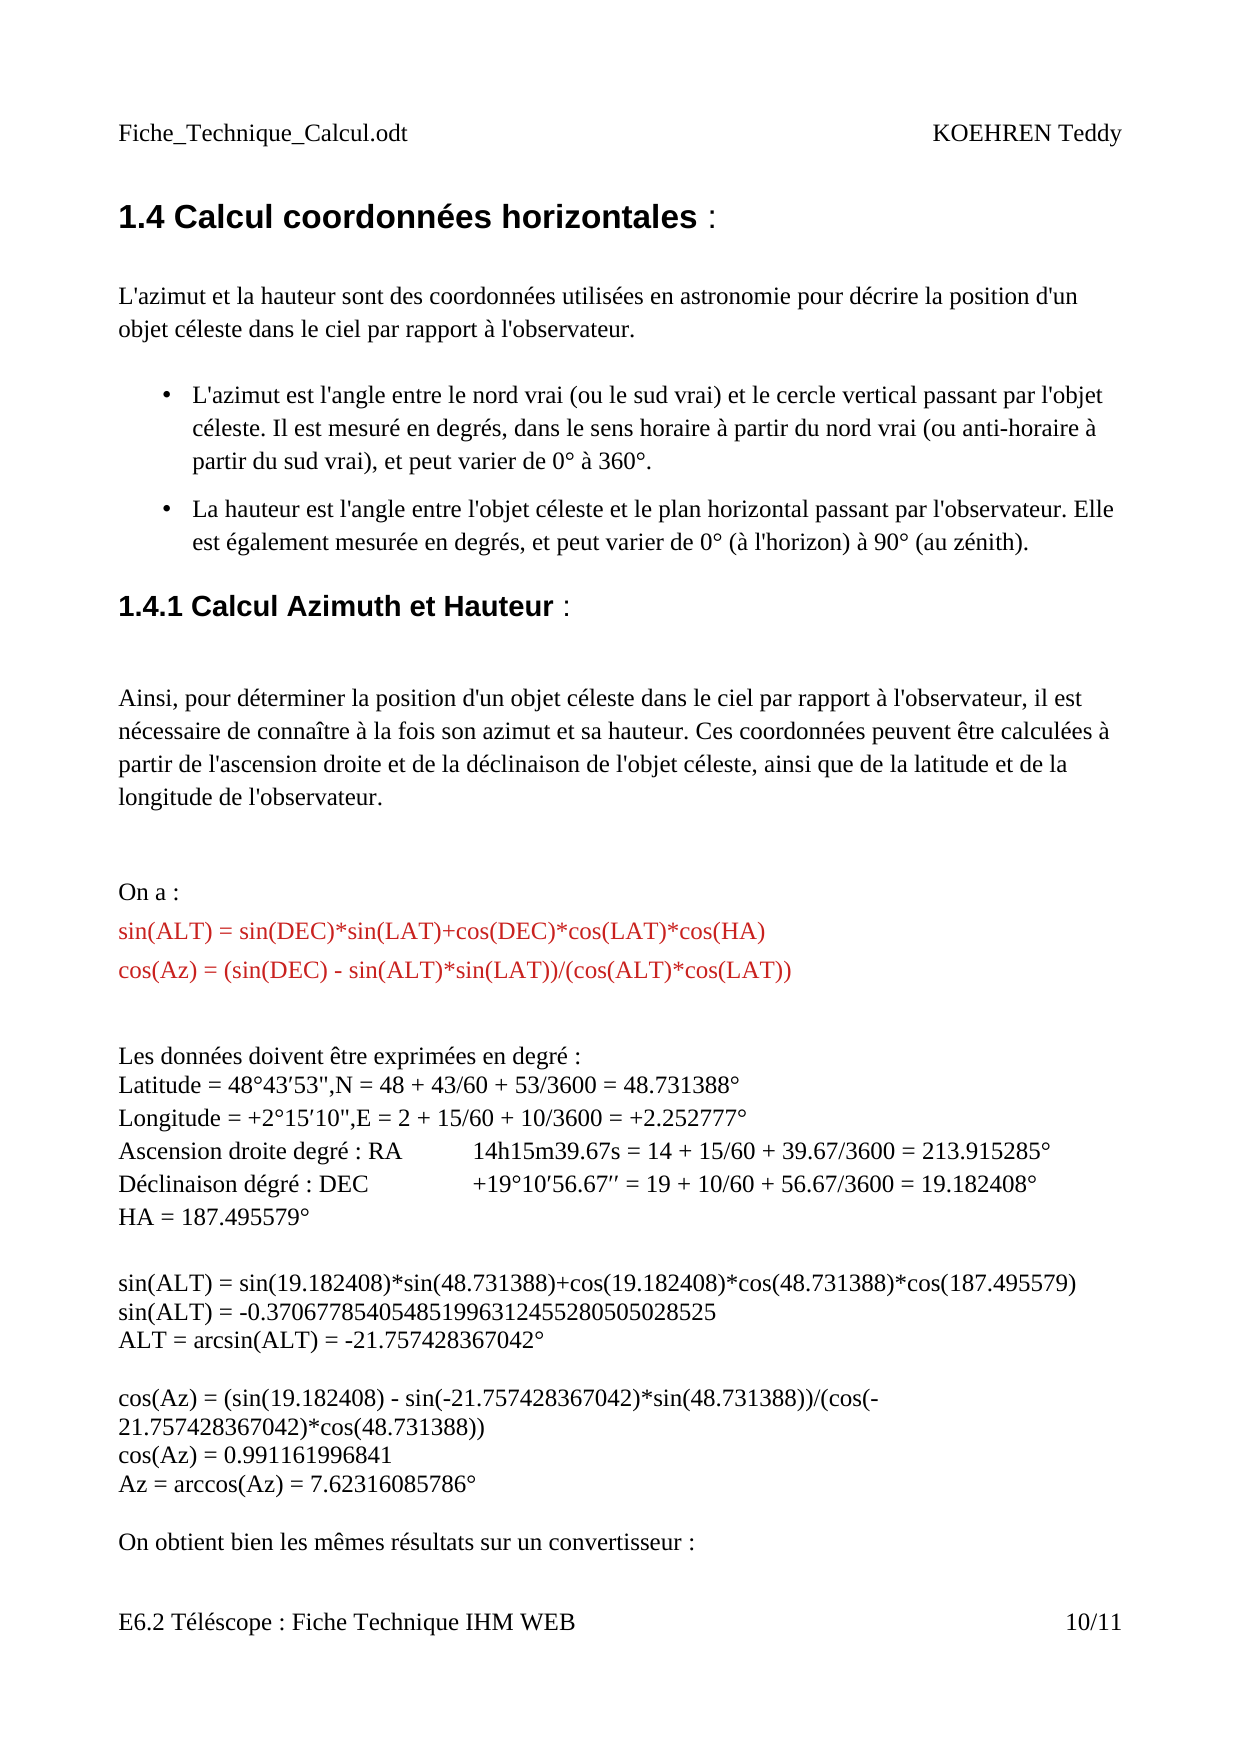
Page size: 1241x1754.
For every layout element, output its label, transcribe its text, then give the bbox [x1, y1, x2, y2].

list La hauteur est l'angle entre l'objet céleste et le plan horizontal passant par l'observateur. Elle est également mesurée en degrés, et peut varier de 0° (à l'horizon) à 90° (au zénith). [162, 494, 1122, 556]
text sin(ALT) = sin(19.182408)*sin(48.731388)+cos(19.182408)*cos(48.731388)*cos(187.495579) [118, 1268, 1122, 1297]
list L'azimut est l'angle entre le nord vrai (ou le sud vrai) et le cercle vertical passant par l'objet céleste. Il est mesuré en degrés, dans le sens horaire à partir du nord vrai (ou anti-horaire à partir du sud vrai), et peut varier de 0° à 360°. [162, 380, 1122, 475]
text On a : [118, 877, 1122, 906]
text sin(ALT) = -0.370677854054851996312455280505028525 [118, 1297, 1122, 1326]
text sin(ALT) = sin(DEC)*sin(LAT)+cos(DEC)*cos(LAT)*cos(HA) [118, 916, 1122, 945]
subtitle 1.4 Calcul coordonnées horizontales : [118, 197, 1122, 236]
text Déclinaison dégré : DEC +19°10′56.67′′ = 19 + 10/60 + 56.67/3600 = 19.182408° [118, 1169, 1122, 1198]
text cos(Az) = (sin(DEC) - sin(ALT)*sin(LAT))/(cos(ALT)*cos(LAT)) [118, 955, 1122, 984]
text Ascension droite degré : RA 14h15m39.67s = 14 + 15/60 + 39.67/3600 = 213.915285° [118, 1136, 1122, 1165]
text L'azimut et la hauteur sont des coordonnées utilisées en astronomie pour décrire la position d'un objet céleste dans le ciel par rapport à l'observateur. [118, 281, 1122, 343]
text Ainsi, pour déterminer la position d'un objet céleste dans le ciel par rapport à l'observateur, il est nécessaire de connaître à la fois son azimut et sa hauteur. Ces coordonnées peuvent être calculées à partir de l'ascension droite et de la déclinaison de l'objet céleste, ainsi que de la latitude et de la longitude de l'observateur. [118, 683, 1122, 811]
text Les données doivent être exprimées en degré : [118, 1041, 1122, 1070]
text On obtient bien les mêmes résultats sur un convertisseur : [118, 1527, 1122, 1556]
text Az = arccos(Az) = 7.62316085786° [118, 1469, 1122, 1498]
text HA = 187.495579° [118, 1202, 1122, 1231]
text ALT = arcsin(ALT) = -21.757428367042° [118, 1326, 1122, 1354]
text cos(Az) = 0.991161996841 [118, 1441, 1122, 1469]
text cos(Az) = (sin(19.182408) - sin(-21.757428367042)*sin(48.731388))/(cos(-21.757428367042)*cos(48.731388)) [118, 1383, 1122, 1441]
subtitle 1.4.1 Calcul Azimuth et Hauteur : [118, 589, 1122, 623]
text Longitude = +2°15′10",E = 2 + 15/60 + 10/3600 = +2.252777° [118, 1103, 1122, 1132]
text Latitude = 48°43′53",N = 48 + 43/60 + 53/3600 = 48.731388° [118, 1070, 1122, 1099]
